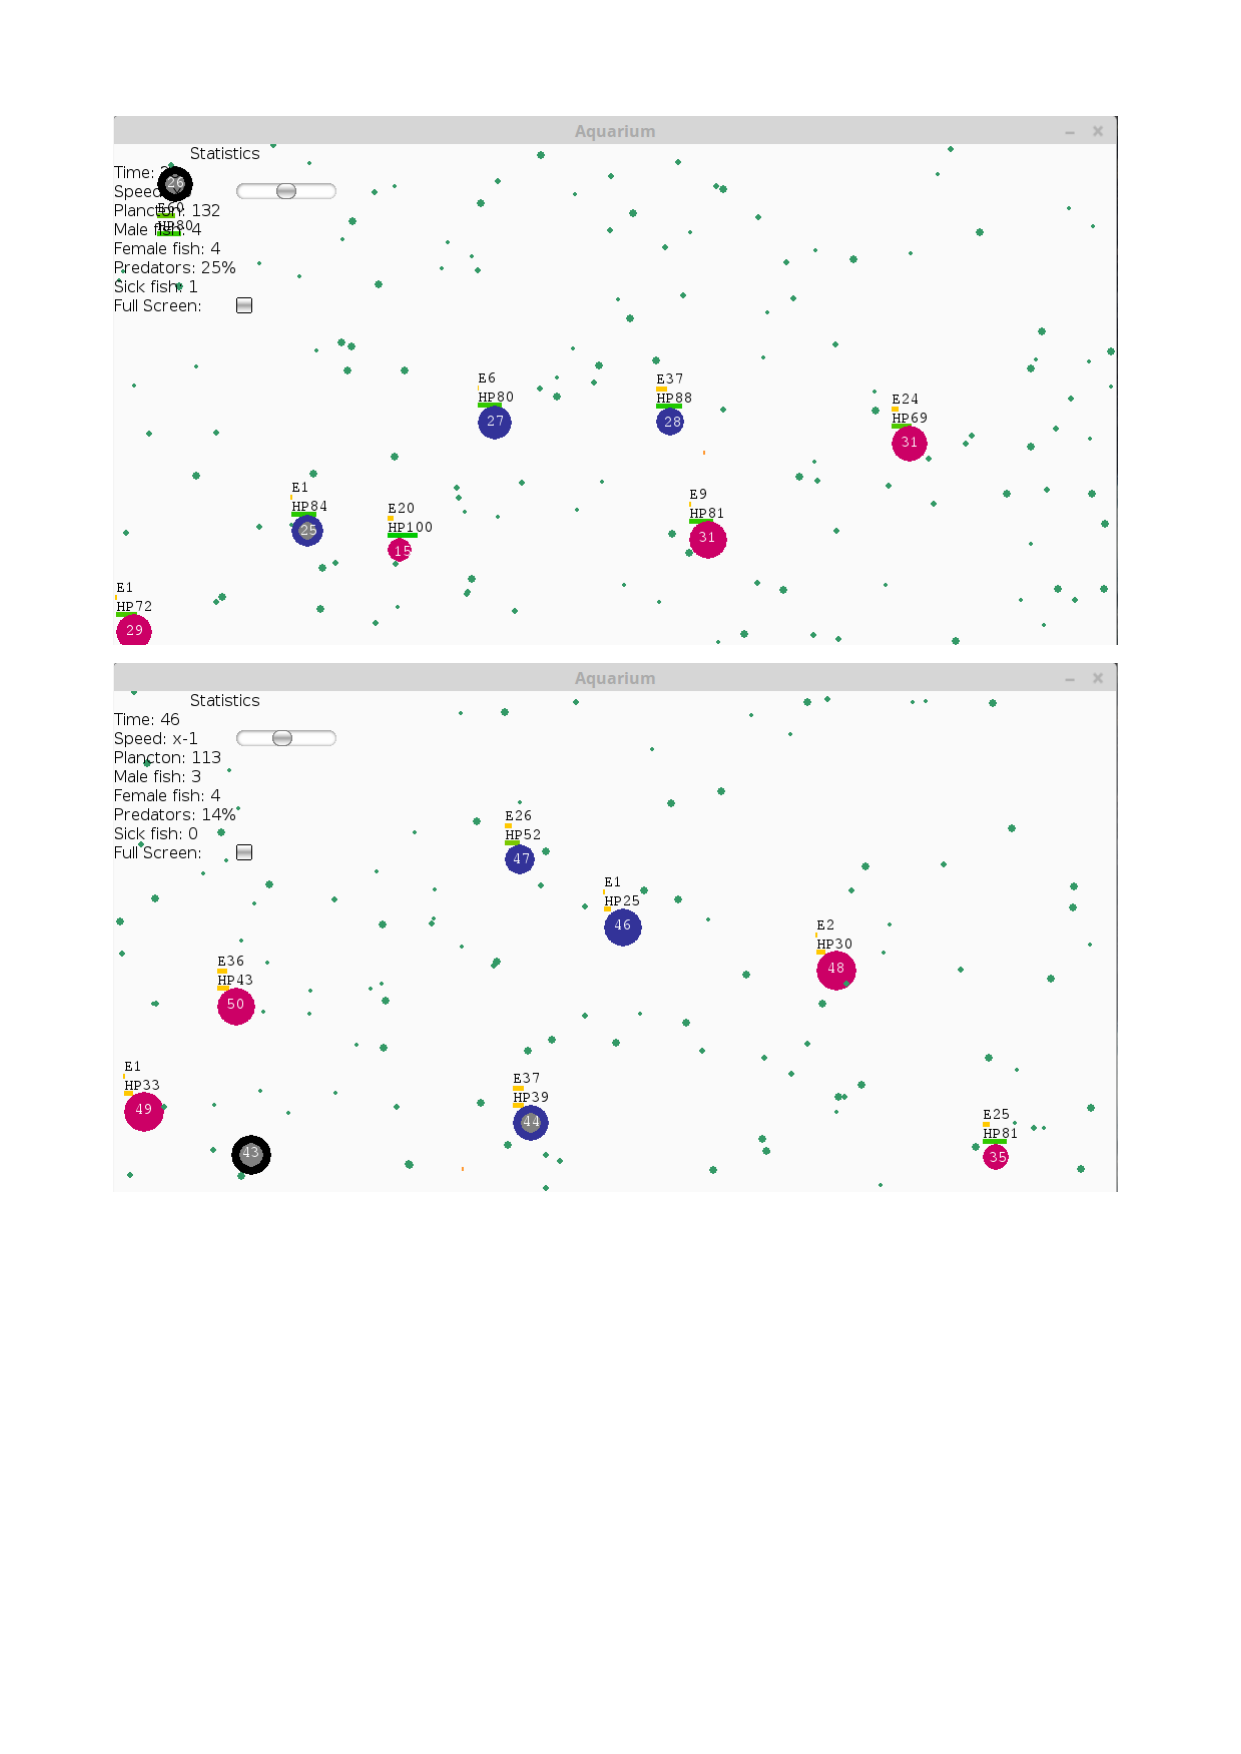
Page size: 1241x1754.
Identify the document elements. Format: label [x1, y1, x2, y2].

picture [113, 116, 1118, 645]
picture [113, 663, 1118, 1192]
